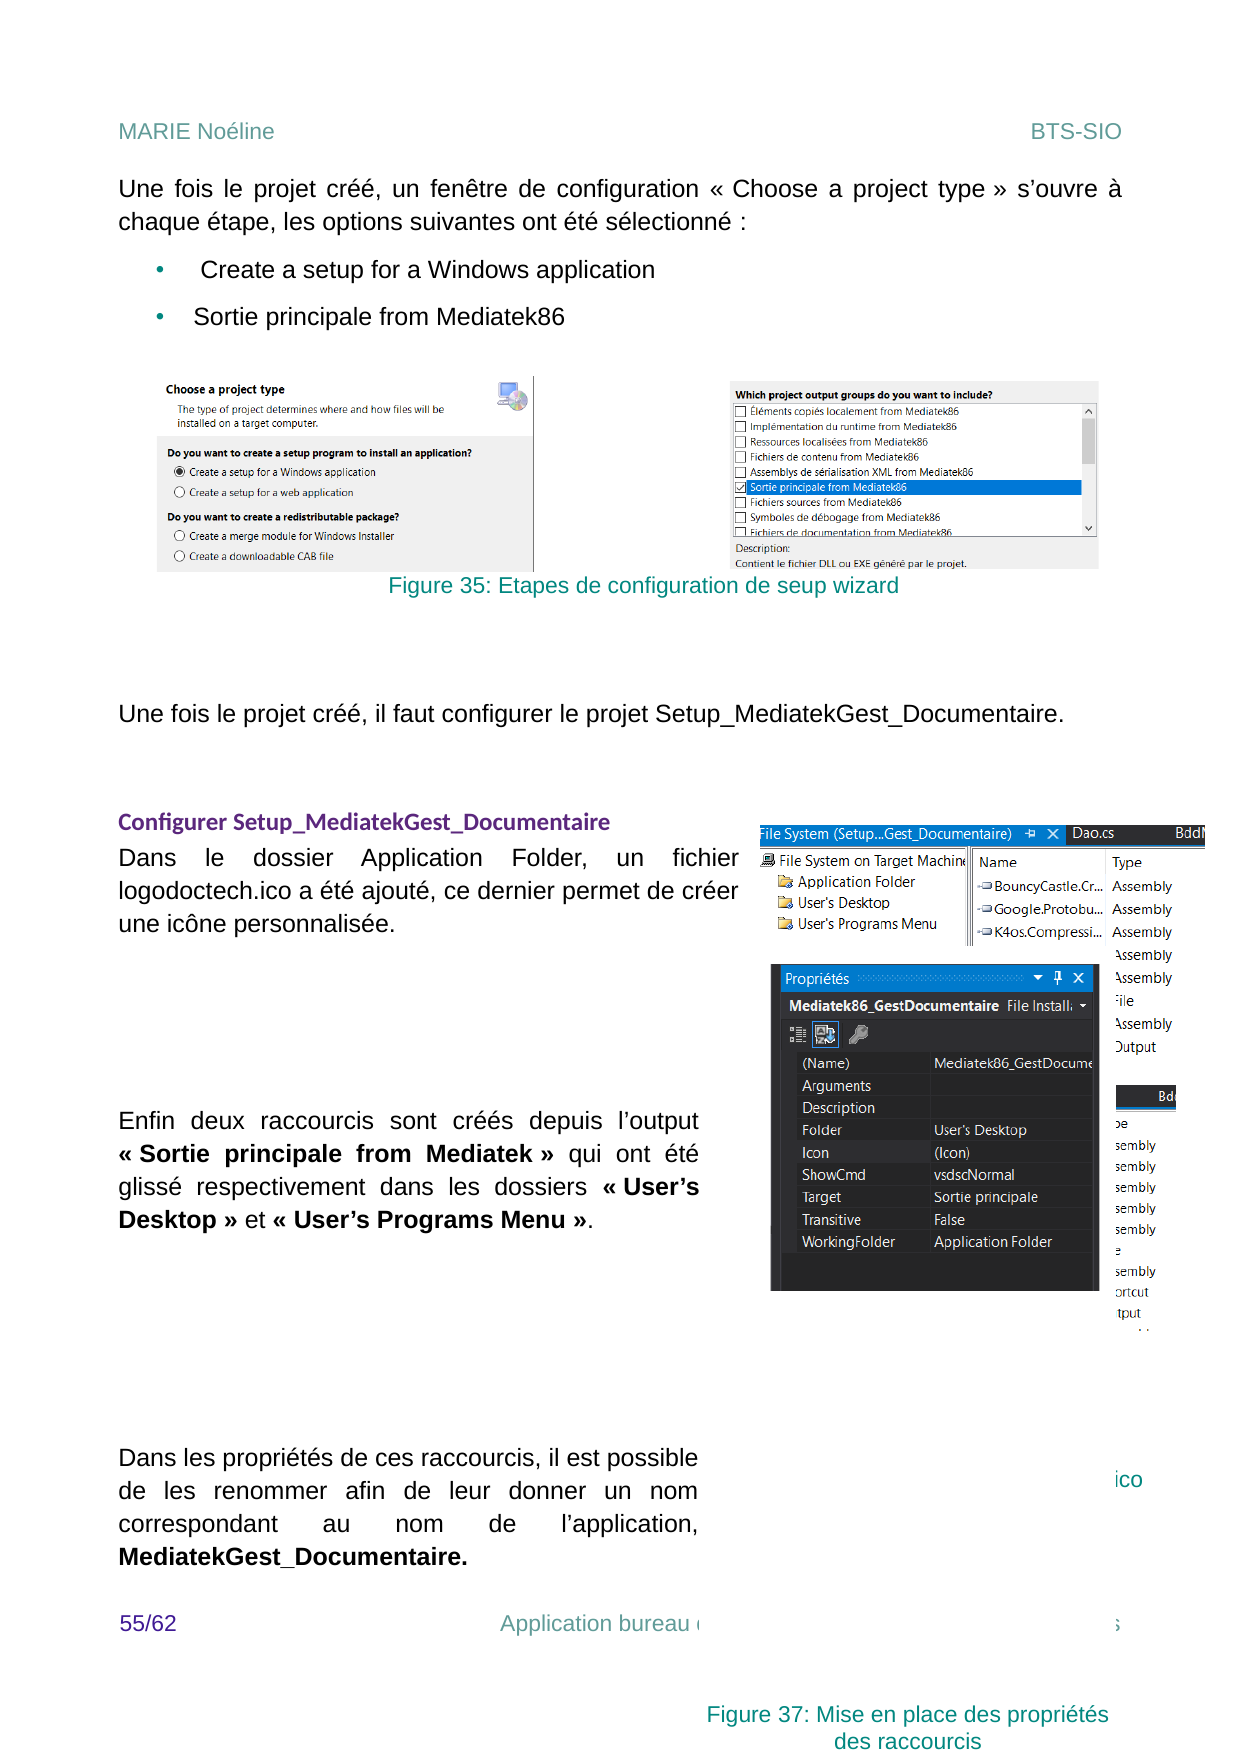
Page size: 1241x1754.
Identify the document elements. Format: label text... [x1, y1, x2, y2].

subtitle [1116, 1056, 1185, 1466]
subtitle Configurer Setup_MediatekGest_Documentaire [118, 806, 1122, 946]
subtitle [1116, 1493, 1185, 1523]
picture [729, 381, 1099, 569]
text Figure 35: Etapes de configuration de seup wizard [157, 389, 1099, 598]
text Figure 36: Setup ajout du fichier ico [1116, 1466, 1185, 1493]
text Une fois le projet créé, un fenêtre de configuration « Choose a project type » s’ouvre à chaque étape, les options suivantes ont été sélectionné : [118, 174, 1122, 236]
text Une fois le projet créé, il faut configurer le projet Setup_MediatekGest_Documentaire. [118, 699, 1122, 727]
text Enfin deux raccourcis sont créés depuis l’output « Sortie principale from Mediatek » qui ont été glissé respectivement dans les dossiers « User’s Desktop » et « User’s Programs Menu ». [118, 1106, 699, 1233]
picture [760, 825, 1205, 1056]
picture [156, 376, 534, 572]
picture [770, 964, 1100, 1291]
text Dans le dossier Application Folder, un fichier logodoctech.ico a été ajouté, ce dernier permet de créer une icône personnalisée. [118, 843, 740, 938]
text Figure 37: Mise en place des propriétés des raccourcis [699, 1701, 1116, 1754]
list Sortie principale from Mediatek86 [156, 302, 1122, 331]
picture [1116, 1085, 1176, 1331]
list Create a setup for a Windows application [156, 254, 1122, 283]
text Dans les propriétés de ces raccourcis, il est possible de les renommer afin de leur donner un nom correspondant au nom de l’application, MediatekGest_Documentaire. [118, 946, 1122, 1701]
